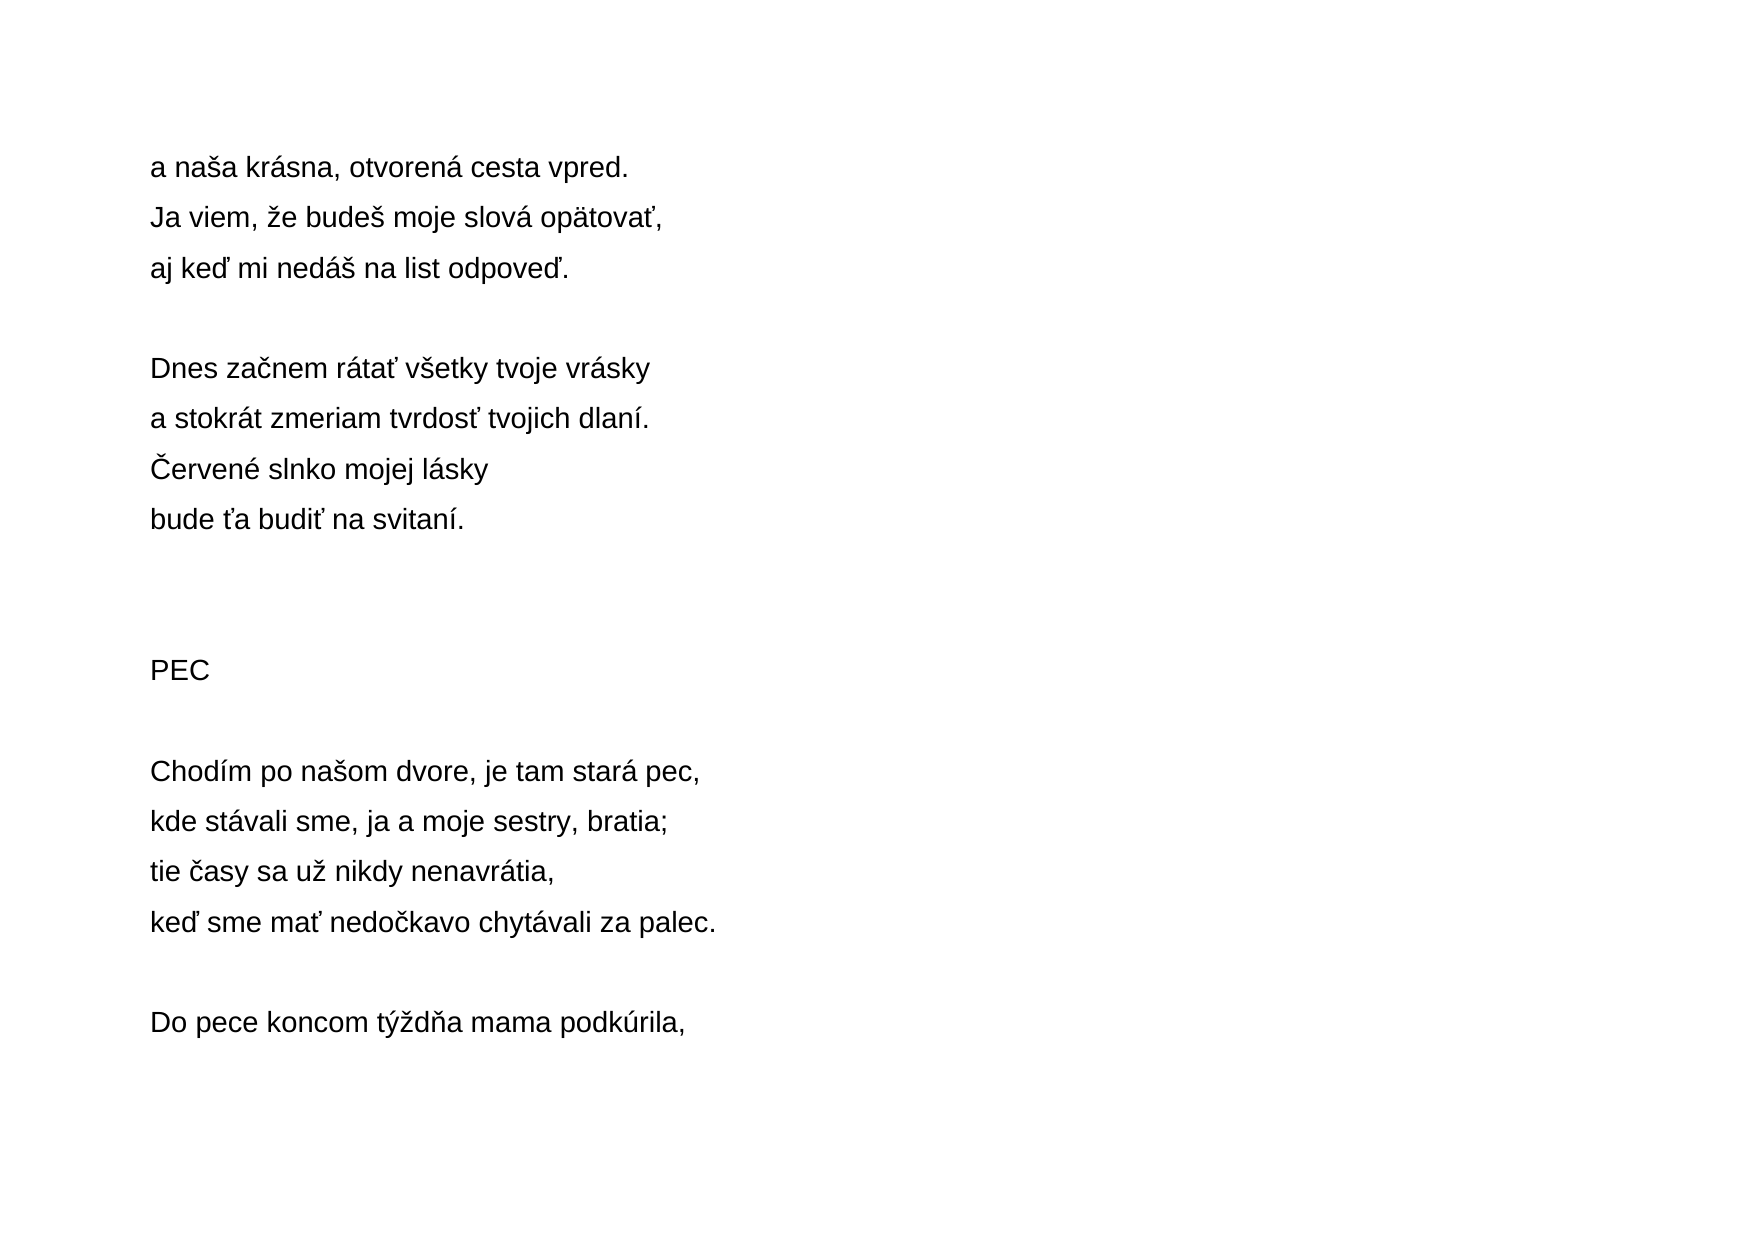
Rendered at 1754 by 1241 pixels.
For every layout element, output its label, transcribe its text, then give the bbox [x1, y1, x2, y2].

text keď sme mať nedočkavo chytávali za palec. [150, 905, 1243, 938]
text a stokrát zmeriam tvrdosť tvojich dlaní. [150, 402, 1243, 435]
text bude ťa budiť na svitaní. [150, 502, 1243, 536]
text Dnes začnem rátať všetky tvoje vrásky [150, 351, 1243, 385]
text kde stávali sme, ja a moje sestry, bratia; [150, 804, 1243, 838]
text Červené slnko mojej lásky [150, 452, 1243, 485]
text Ja viem, že budeš moje slová opätovať, [150, 200, 1243, 234]
text Chodím po našom dvore, je tam stará pec, [150, 754, 1243, 787]
text Do pece koncom týždňa mama podkúrila, [150, 1005, 1243, 1039]
text tie časy sa už nikdy nenavrátia, [150, 854, 1243, 888]
text a naša krásna, otvorená cesta vpred. [150, 150, 1243, 183]
text PEC [150, 653, 1243, 687]
text aj keď mi nedáš na list odpoveď. [150, 251, 1243, 284]
